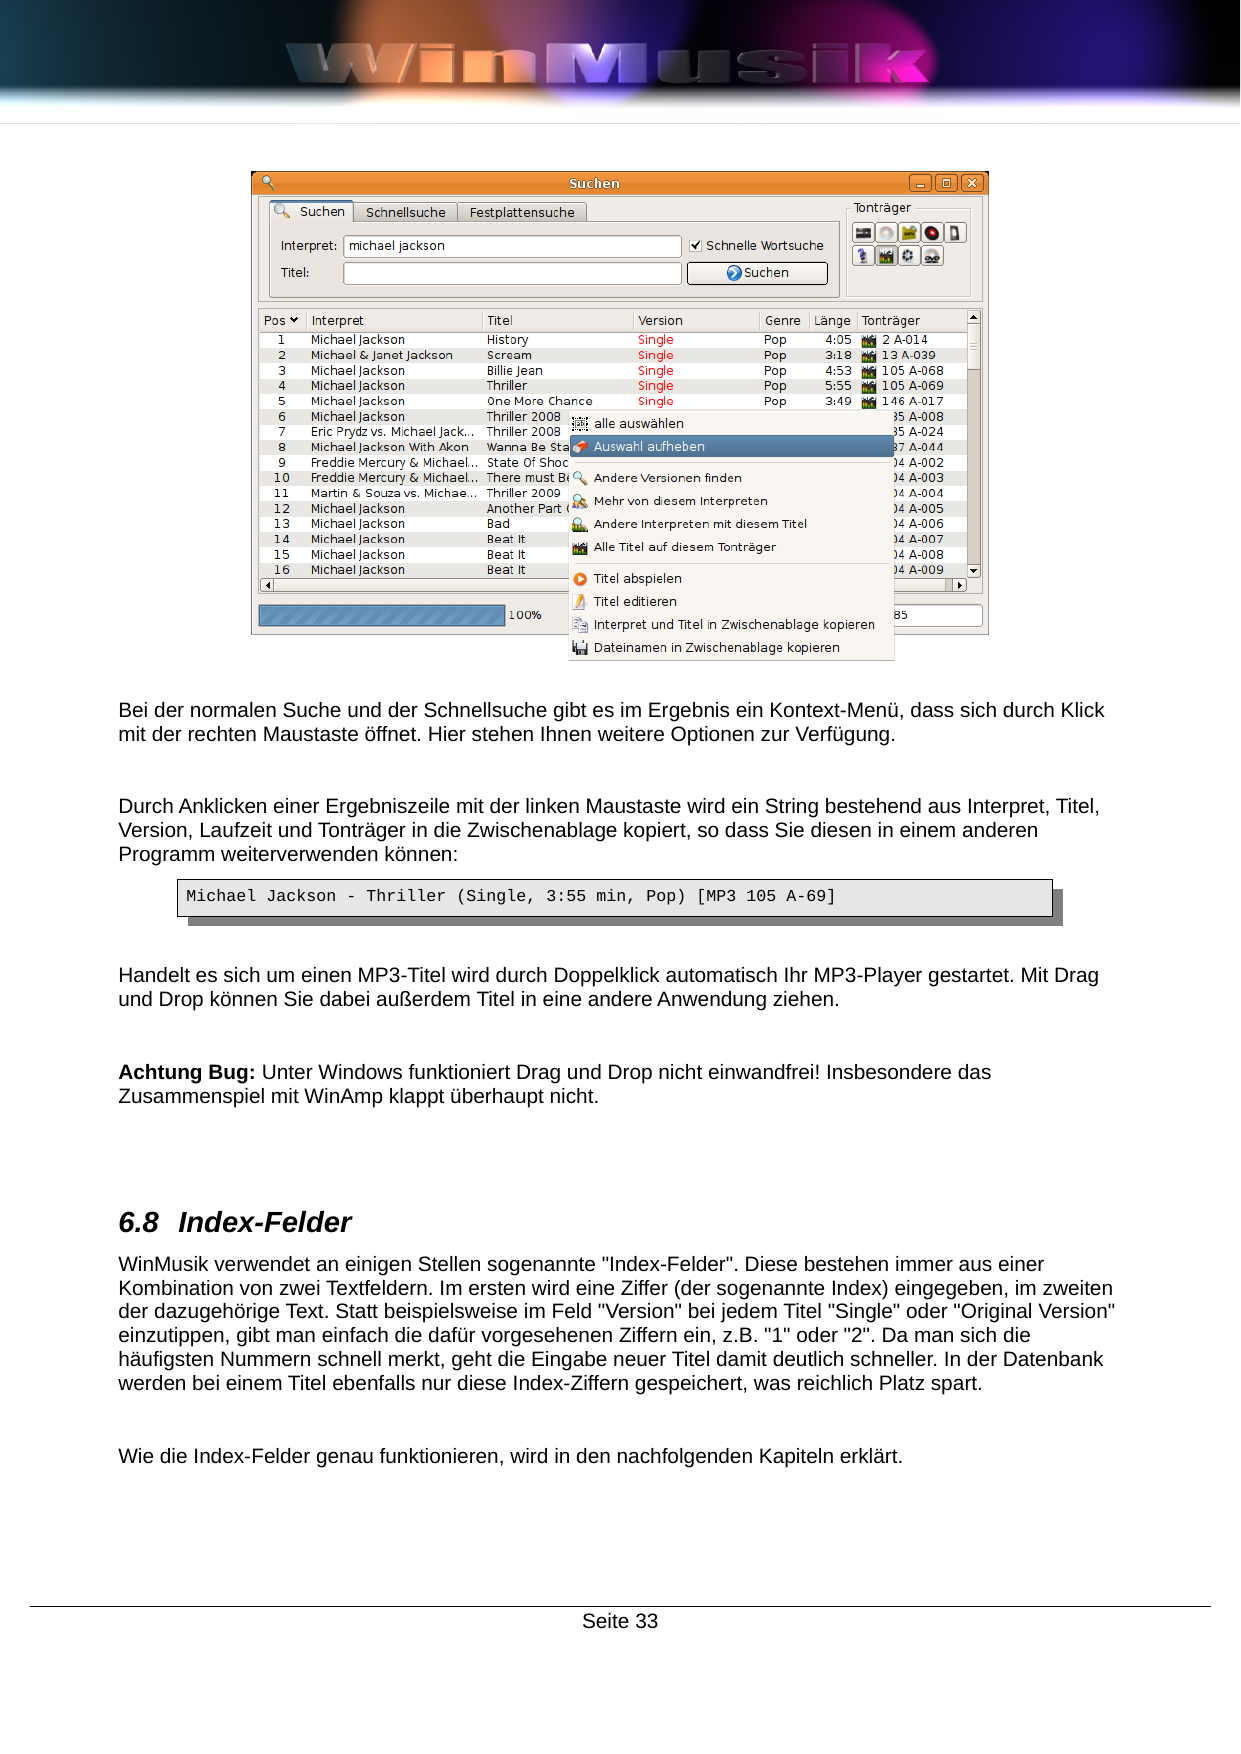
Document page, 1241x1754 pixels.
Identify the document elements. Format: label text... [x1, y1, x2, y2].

picture [251, 171, 989, 661]
text Bei der normalen Suche und der Schnellsuche gibt es im Ergebnis ein Kontext-Menü, dass sich durch Klick mit der rechten Maustaste öffnet. Hier stehen Ihnen weitere Optionen zur Verfügung. [118, 697, 1122, 745]
text Wie die Index-Felder genau funktionieren, wird in den nachfolgenden Kapiteln erklärt. [118, 1444, 1122, 1468]
text WinMusik verwendet an einigen Stellen sogenannte "Index-Felder". Diese bestehen immer aus einer Kombination von zwei Textfeldern. Im ersten wird eine Ziffer (der sogenannte Index) eingegeben, im zweiten der dazugehörige Text. Statt beispielsweise im Feld "Version" bei jedem Titel "Single" oder "Original Version" einzutippen, gibt man einfach die dafür vorgesehenen Ziffern ein, z.B. "1" oder "2". Da man sich die häufigsten Nummern schnell merkt, geht die Eingabe neuer Titel damit deutlich schneller. In der Datenbank werden bei einem Titel ebenfalls nur diese Index-Ziffern gespeichert, was reichlich Platz spart. [118, 1251, 1122, 1395]
text Handelt es sich um einen MP3-Titel wird durch Doppelklick automatisch Ihr MP3-Player gestartet. Mit Drag und Drop können Sie dabei außerdem Titel in eine andere Anwendung ziehen. [118, 963, 1122, 1011]
subtitle Index-Felder [118, 1205, 1122, 1239]
text Achtung Bug: Unter Windows funktioniert Drag und Drop nicht einwandfrei! Insbesondere das Zusammenspiel mit WinAmp klappt überhaupt nicht. [118, 1059, 1122, 1107]
text Michael Jackson - Thriller (Single, 3:55 min, Pop) [MP3 105 A-69] [178, 880, 1052, 916]
text Durch Anklicken einer Ergebniszeile mit der linken Maustaste wird ein String bestehend aus Interpret, Titel, Version, Laufzeit und Tonträger in die Zwischenablage kopiert, so dass Sie diesen in einem anderen Programm weiterverwenden können: [118, 794, 1122, 866]
